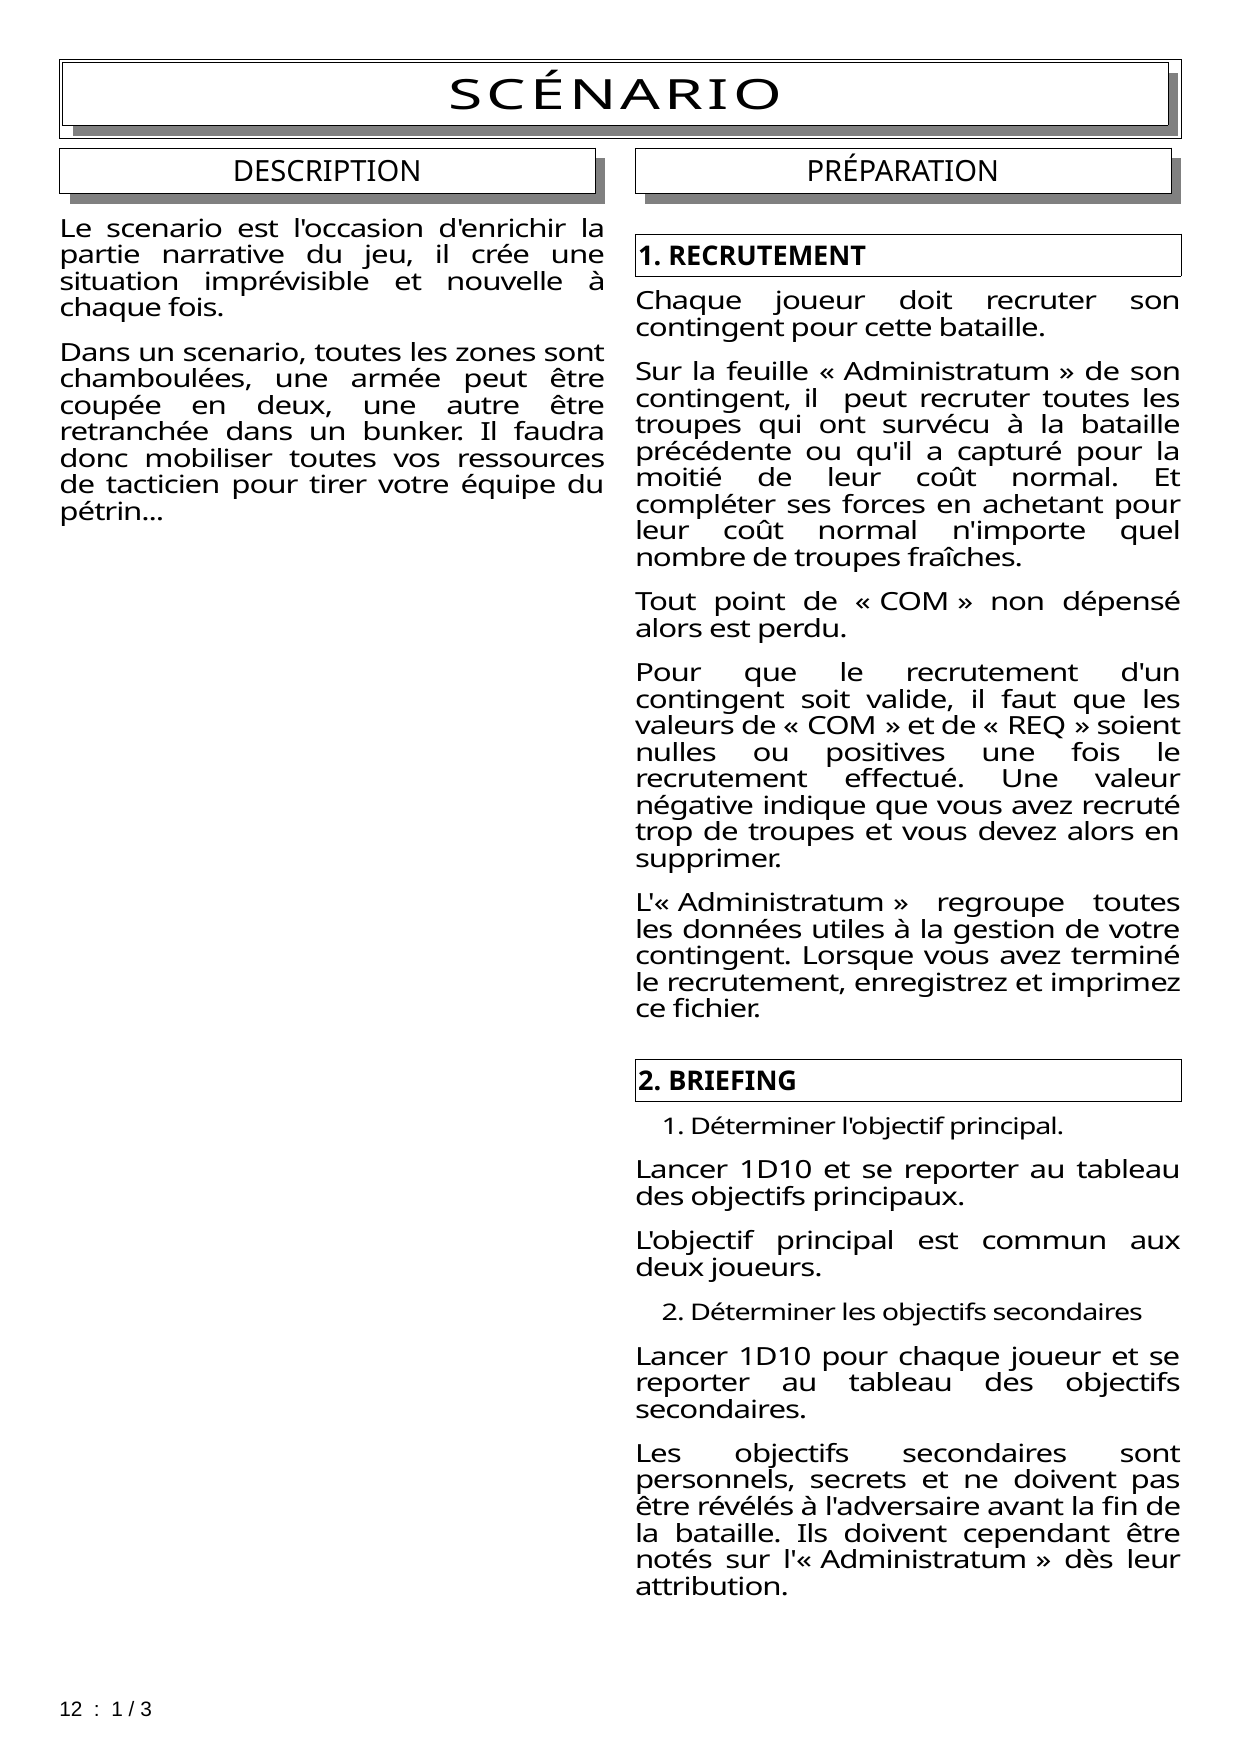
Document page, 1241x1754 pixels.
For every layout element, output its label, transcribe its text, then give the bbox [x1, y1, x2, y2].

text Chaque joueur doit recruter son contingent pour cette bataille. [635, 288, 1181, 341]
text Le scenario est l'occasion d'enrichir la partie narrative du jeu, il crée une situation imprévisible et nouvelle à chaque fois. [59, 216, 605, 322]
text Dans un scenario, toutes les zones sont chamboulées, une armée peut être coupée en deux, une autre être retranchée dans un bunker. Il faudra donc mobiliser toutes vos ressources de tacticien pour tirer votre équipe du pétrin... [59, 340, 605, 526]
text L'objectif principal est commun aux deux joueurs. [635, 1228, 1181, 1282]
text Lancer 1D10 pour chaque joueur et se reporter au tableau des objectifs secondaires. [635, 1344, 1181, 1423]
text 1. Déterminer l'objectif principal. [635, 1113, 1181, 1140]
text 2. Déterminer les objectifs secondaires [635, 1299, 1181, 1326]
text Les objectifs secondaires sont personnels, secrets et ne doivent pas être révélés à l'adversaire avant la fin de la bataille. Ils doivent cependant être notés sur l'« Administratum » dès leur attribution. [635, 1441, 1181, 1600]
text Lancer 1D10 et se reporter au tableau des objectifs principaux. [635, 1158, 1181, 1211]
title 2. Briefing [636, 1060, 1181, 1101]
title 1. Recrutement [636, 235, 1181, 276]
title Préparation [636, 149, 1171, 193]
text Tout point de « COM » non dépensé alors est perdu. [635, 589, 1181, 642]
text Pour que le recrutement d'un contingent soit valide, il faut que les valeurs de « COM » et de « REQ » soient nulles ou positives une fois le recrutement effectué. Une valeur négative indique que vous avez recruté trop de troupes et vous devez alors en supprimer. [635, 660, 1181, 873]
text Sur la feuille « Administratum » de son contingent, il peut recruter toutes les troupes qui ont survécu à la bataille précédente ou qu'il a capturé pour la moitié de leur coût normal. Et compléter ses forces en achetant pour leur coût normal n'importe quel nombre de troupes fraîches. [635, 359, 1181, 572]
text L'« Administratum » regroupe toutes les données utiles à la gestion de votre contingent. Lorsque vous avez terminé le recrutement, enregistrez et imprimez ce fichier. [635, 890, 1181, 1023]
title Description [60, 149, 595, 193]
